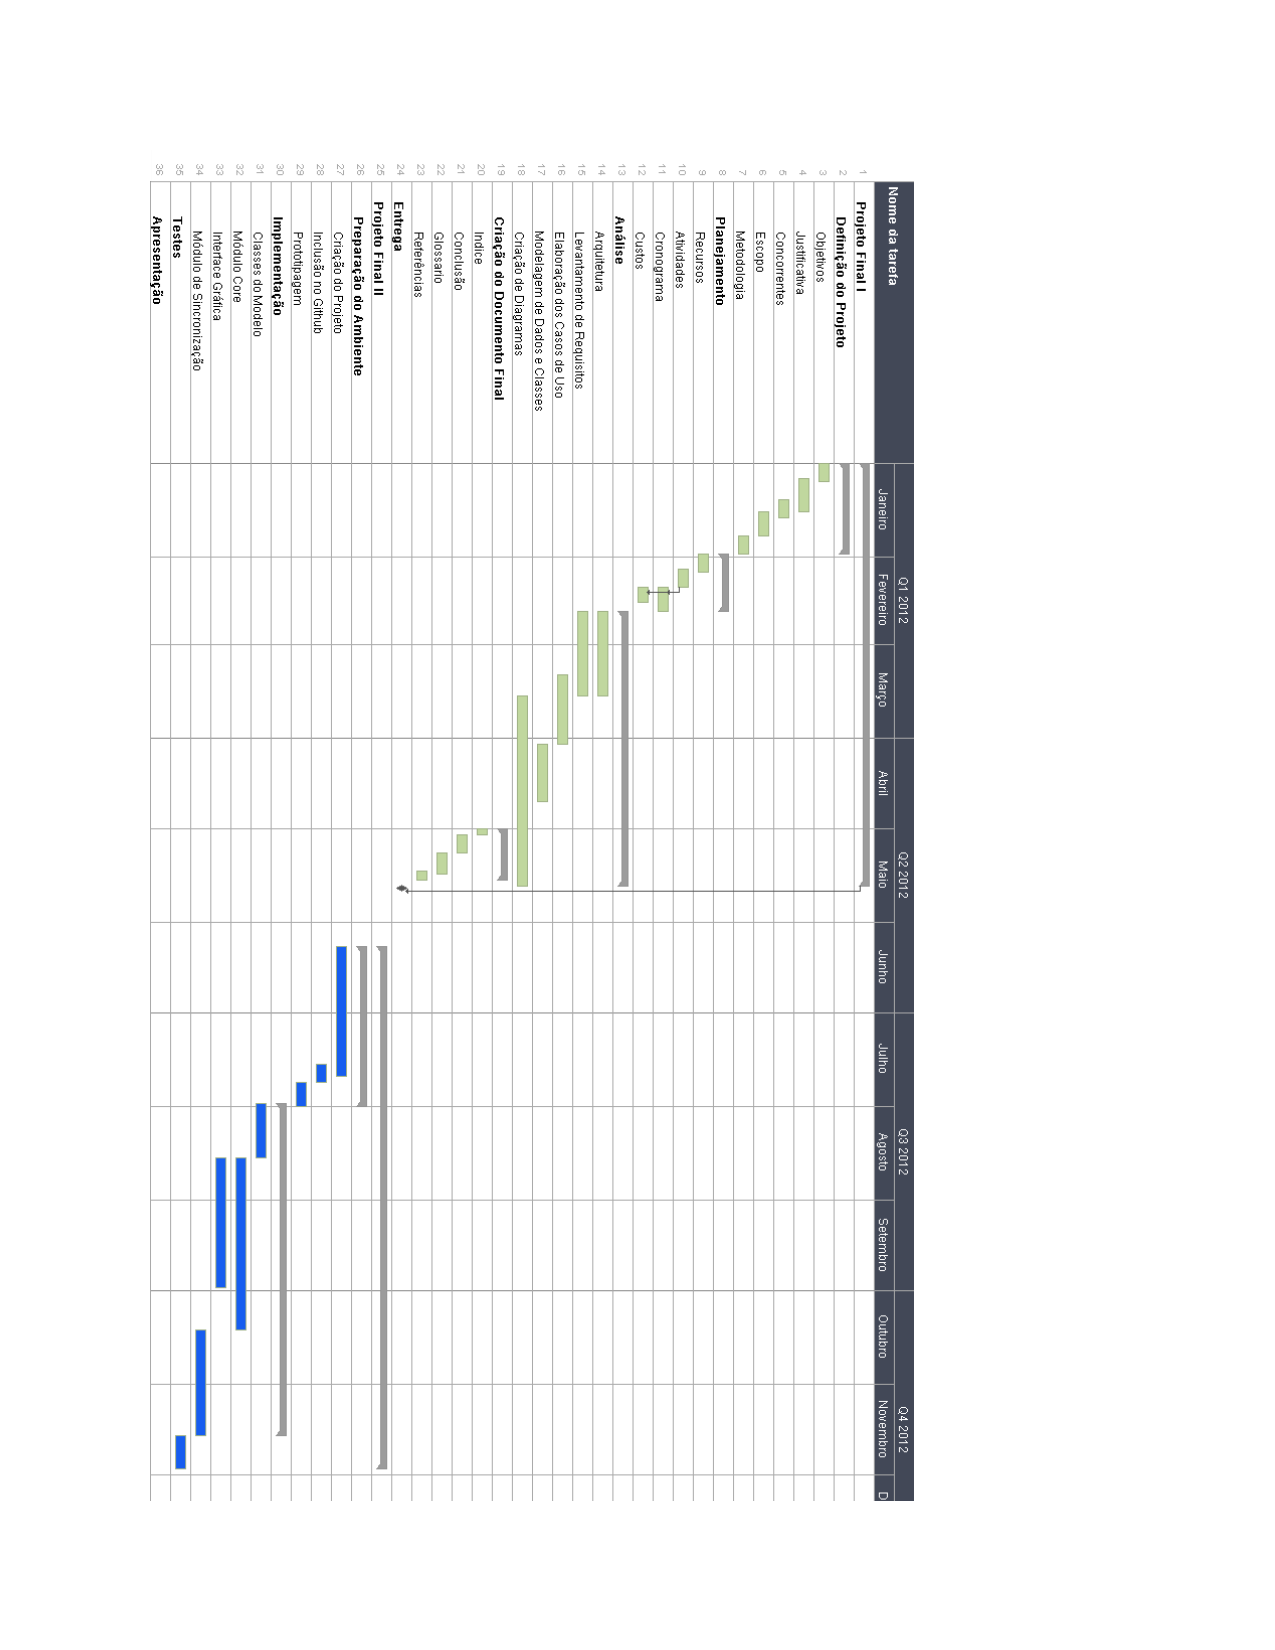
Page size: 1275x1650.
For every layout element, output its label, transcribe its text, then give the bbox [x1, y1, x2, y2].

picture [150, 150, 914, 1501]
subtitle Cronograma [914, 150, 1125, 1500]
